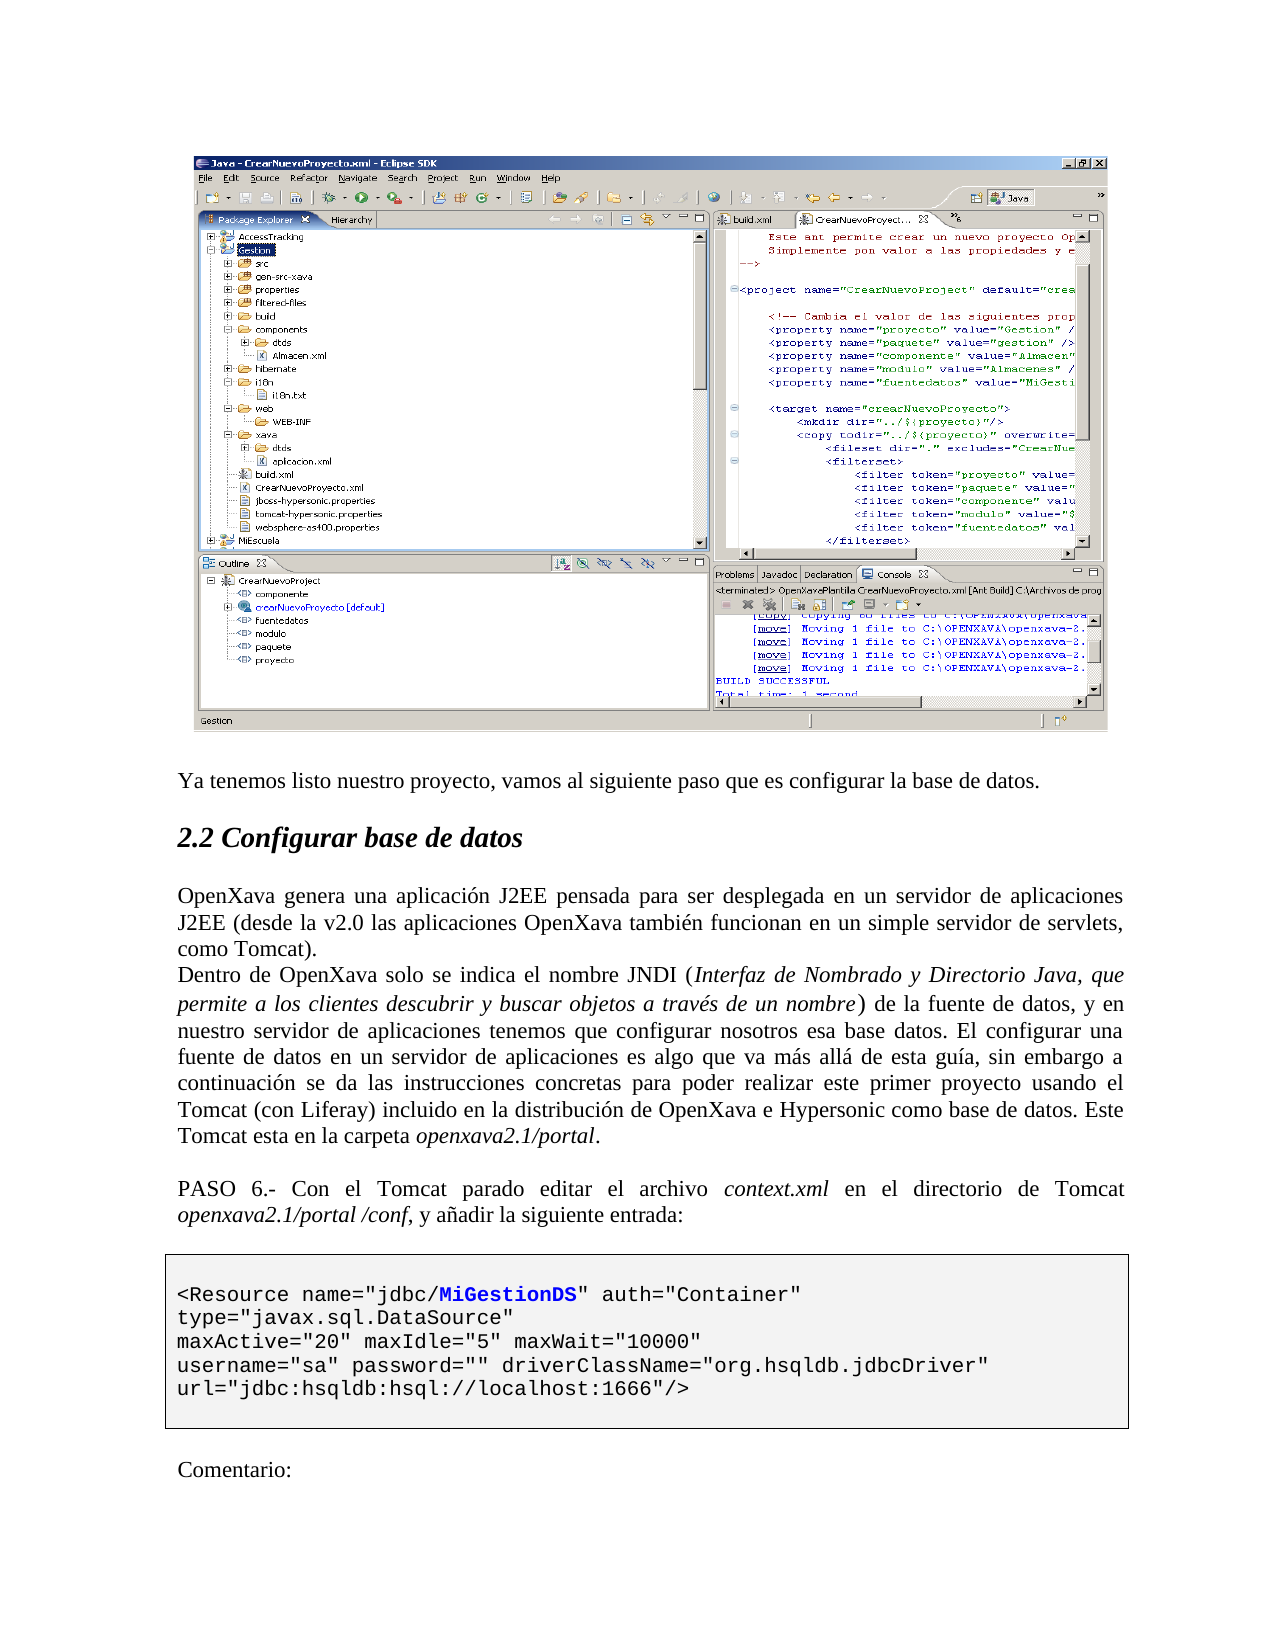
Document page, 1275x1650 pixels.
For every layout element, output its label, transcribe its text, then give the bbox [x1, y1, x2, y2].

text PASO 6.- Con el Tomcat parado editar el archivo context.xml en el directorio de Tomcat openxava2.1/portal /conf, y añadir la siguiente entrada: [177, 1175, 1125, 1227]
text 2.2 Configurar base de datos [177, 820, 1125, 854]
picture [193, 156, 1108, 732]
table_header <Resource name="jdbc/MiGestionDS" auth="Container" type="javax.sql.DataSource" maxActive="20" maxIdle="5" maxWait="10000" username="sa" password="" driverClassName="org.hsqldb.jdbcDriver" url="jdbc:hsqldb:hsql://localhost:1666"/> [166, 1255, 1128, 1428]
text OpenXava genera una aplicación J2EE pensada para ser desplegada en un servidor de aplicaciones J2EE (desde la v2.0 las aplicaciones OpenXava también funcionan en un simple servidor de servlets, como Tomcat). [177, 882, 1125, 962]
text Ya tenemos listo nuestro proyecto, vamos al siguiente paso que es configurar la base de datos. [177, 767, 1125, 794]
text Dentro de OpenXava solo se indica el nombre JNDI (Interfaz de Nombrado y Directorio Java, que permite a los clientes descubrir y buscar objetos a través de un nombre) de la fuente de datos, y en nuestro servidor de aplicaciones tenemos que configurar nosotros esa base datos. El configurar una fuente de datos en un servidor de aplicaciones es algo que va más allá de esta guía, sin embargo a continuación se da las instrucciones concretas para poder realizar este primer proyecto usando el Tomcat (con Liferay) incluido en la distribución de OpenXava e Hypersonic como base de datos. Este Tomcat esta en la carpeta openxava2.1/portal. [177, 962, 1125, 1148]
text Comentario: [177, 1456, 1125, 1482]
